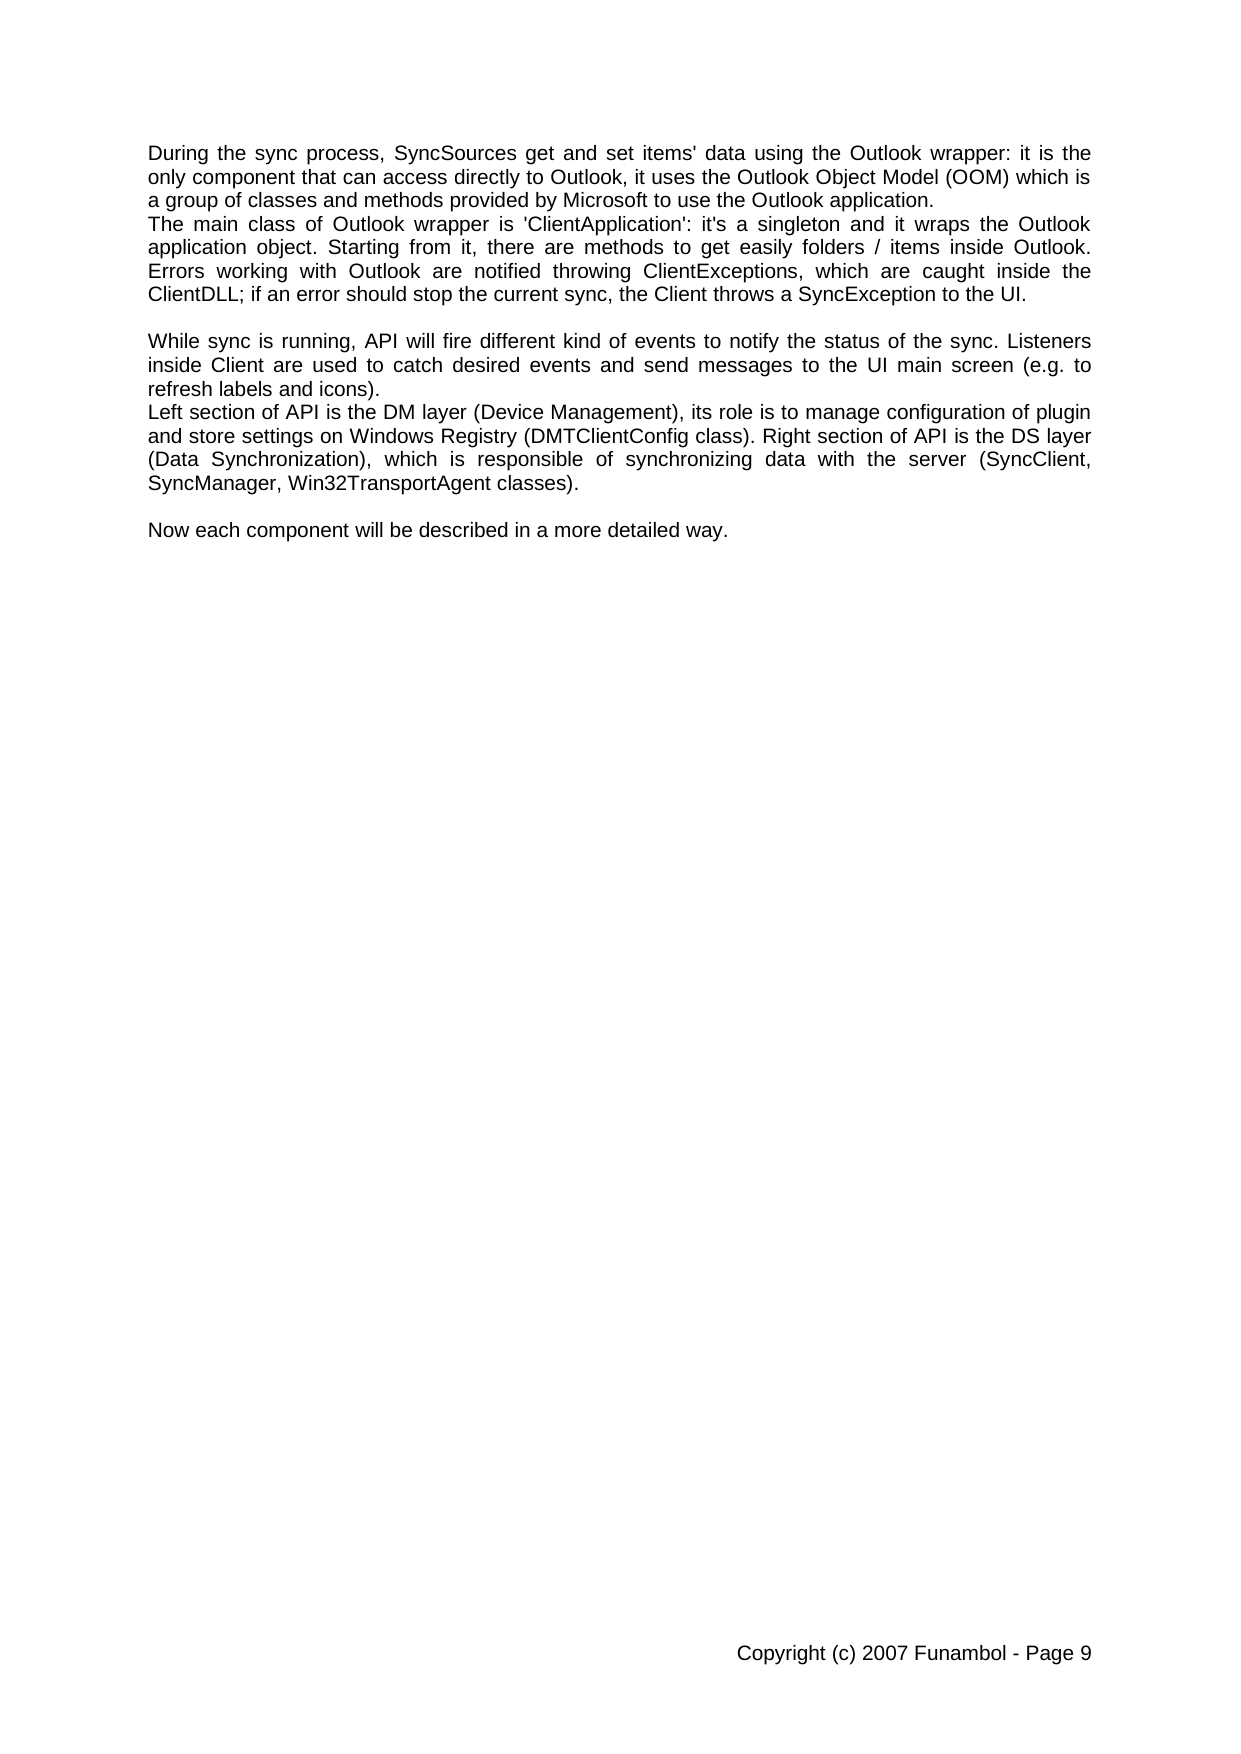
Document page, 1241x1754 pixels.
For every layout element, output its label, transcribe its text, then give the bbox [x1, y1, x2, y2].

text Now each component will be described in a more detailed way. [148, 518, 1093, 542]
text The main class of Outlook wrapper is 'ClientApplication': it's a singleton and it wraps the Outlook application object. Starting from it, there are methods to get easily folders / items inside Outlook. Errors working with Outlook are notified throwing ClientExceptions, which are caught inside the ClientDLL; if an error should stop the current sync, the Client throws a SyncException to the UI. [148, 212, 1093, 306]
text While sync is running, API will fire different kind of events to notify the status of the sync. Listeners inside Client are used to catch desired events and send messages to the UI main screen (e.g. to refresh labels and icons). [148, 330, 1093, 401]
text Left section of API is the DM layer (Device Management), its role is to manage configuration of plugin and store settings on Windows Registry (DMTClientConfig class). Right section of API is the DS layer (Data Synchronization), which is responsible of synchronizing data with the server (SyncClient, SyncManager, Win32TransportAgent classes). [148, 401, 1093, 495]
text During the sync process, SyncSources get and set items' data using the Outlook wrapper: it is the only component that can access directly to Outlook, it uses the Outlook Object Model (OOM) which is a group of classes and methods provided by Microsoft to use the Outlook application. [148, 142, 1093, 212]
